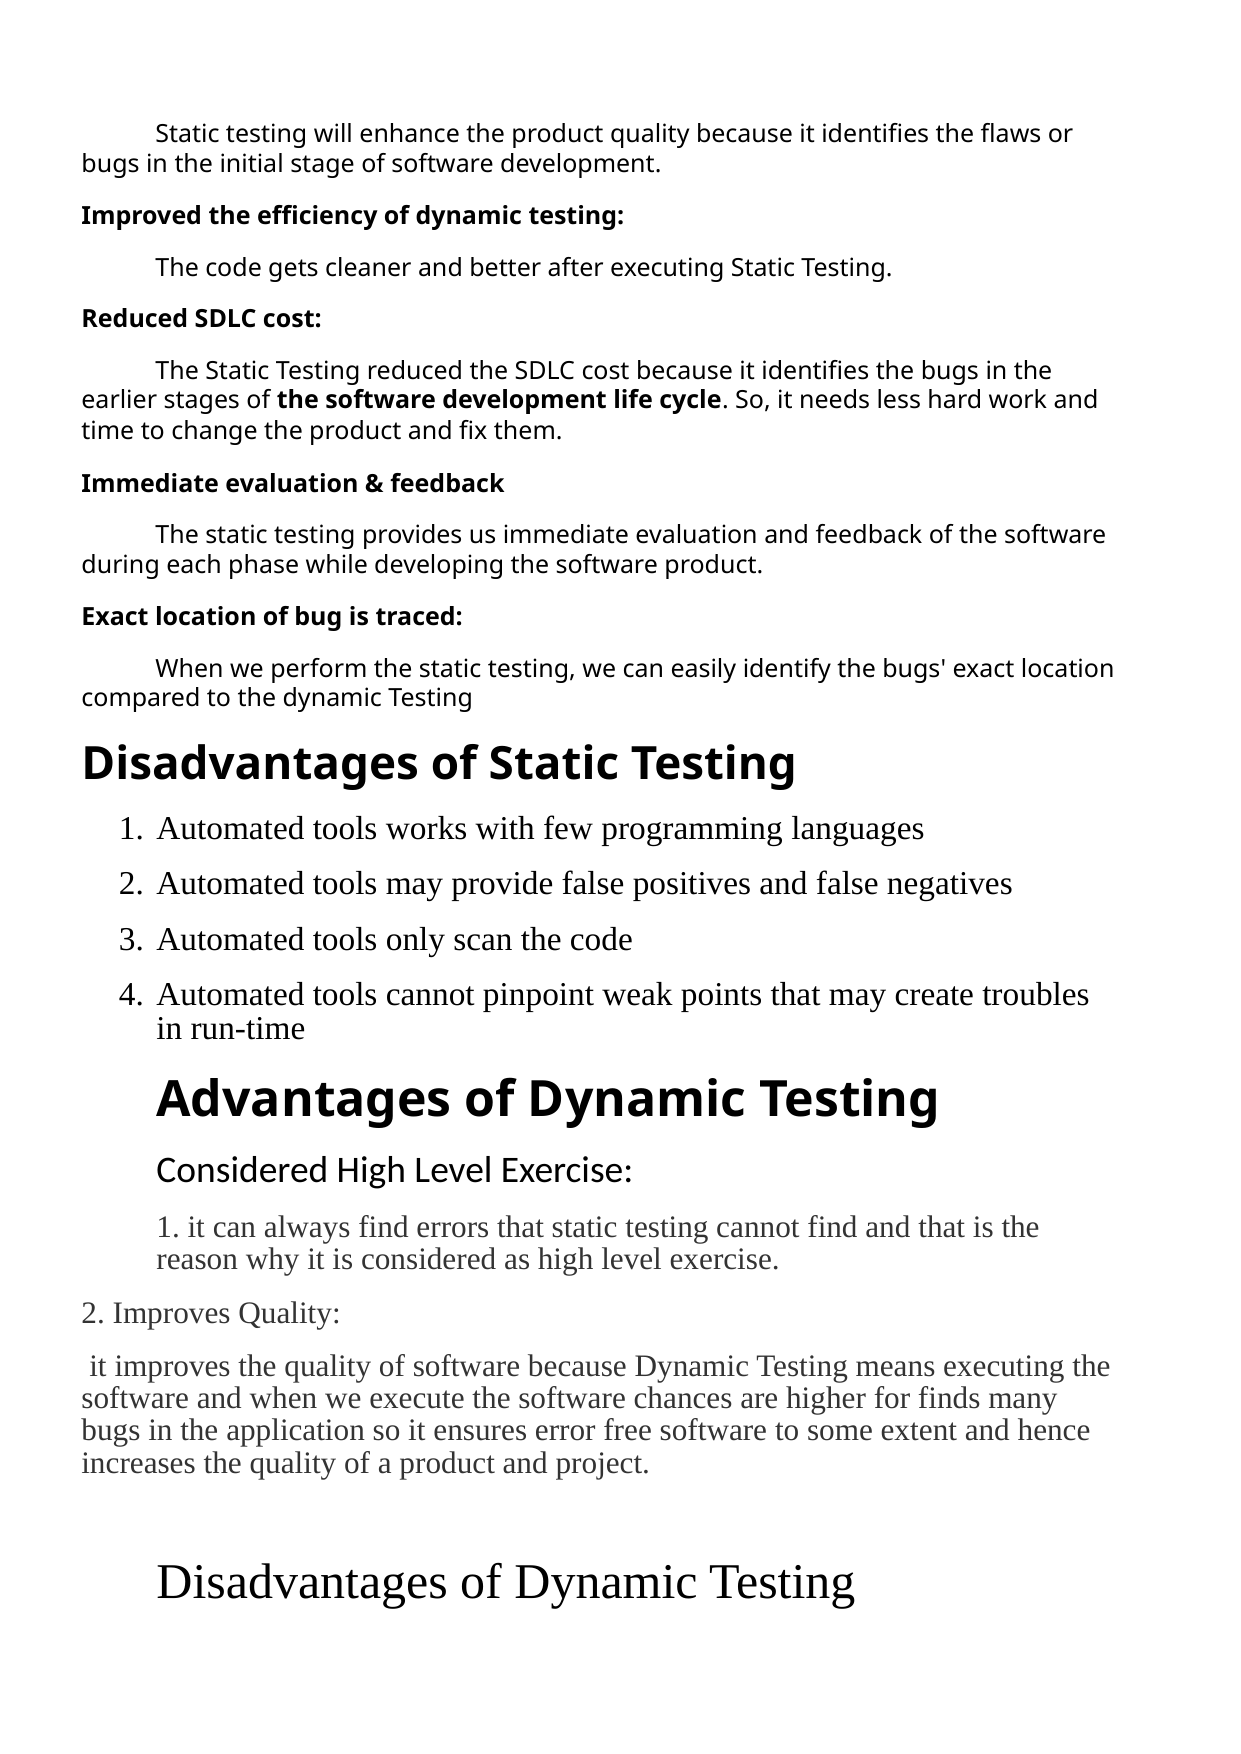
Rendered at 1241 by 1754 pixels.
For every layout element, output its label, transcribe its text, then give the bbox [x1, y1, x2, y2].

title Exact location of bug is traced: [81, 601, 1122, 632]
title Advantages of Dynamic Testing [119, 1068, 1122, 1129]
title it improves the quality of software because Dynamic Testing means executing the software and when we execute the software chances are higher for finds many bugs in the application so it ensures error free software to some extent and hence increases the quality of a product and project. [81, 1351, 1122, 1480]
title 1. it can always find errors that static testing cannot find and that is the reason why it is considered as high level exercise. [119, 1212, 1122, 1277]
title Disadvantages of Dynamic Testing [119, 1558, 1122, 1609]
title The Static Testing reduced the SDLC cost because it identifies the bugs in the earlier stages of the software development life cycle. So, it needs less hard work and time to change the product and fix them. [81, 355, 1122, 447]
title Automated tools may provide false positives and false negatives [119, 867, 1122, 902]
title Improved the efficiency of dynamic testing: [81, 200, 1122, 231]
title The code gets cleaner and better after executing Static Testing. [81, 252, 1122, 282]
title Automated tools cannot pinpoint weak points that may create troubles in run-time [119, 978, 1122, 1047]
title Disadvantages of Static Testing [81, 735, 1122, 791]
title Reduced SDLC cost: [81, 303, 1122, 334]
title Automated tools works with few programming languages [119, 812, 1122, 846]
title Considered High Level Exercise: [119, 1150, 1122, 1191]
title The static testing provides us immediate evaluation and feedback of the software during each phase while developing the software product. [81, 519, 1122, 580]
title 2. Improves Quality: [81, 1297, 1122, 1330]
title Immediate evaluation & feedback [81, 468, 1122, 498]
title Static testing will enhance the product quality because it identifies the flaws or bugs in the initial stage of software development. [81, 118, 1122, 179]
title When we perform the static testing, we can easily identify the bugs' exact location compared to the dynamic Testing [81, 653, 1122, 714]
title Automated tools only scan the code [119, 922, 1122, 957]
